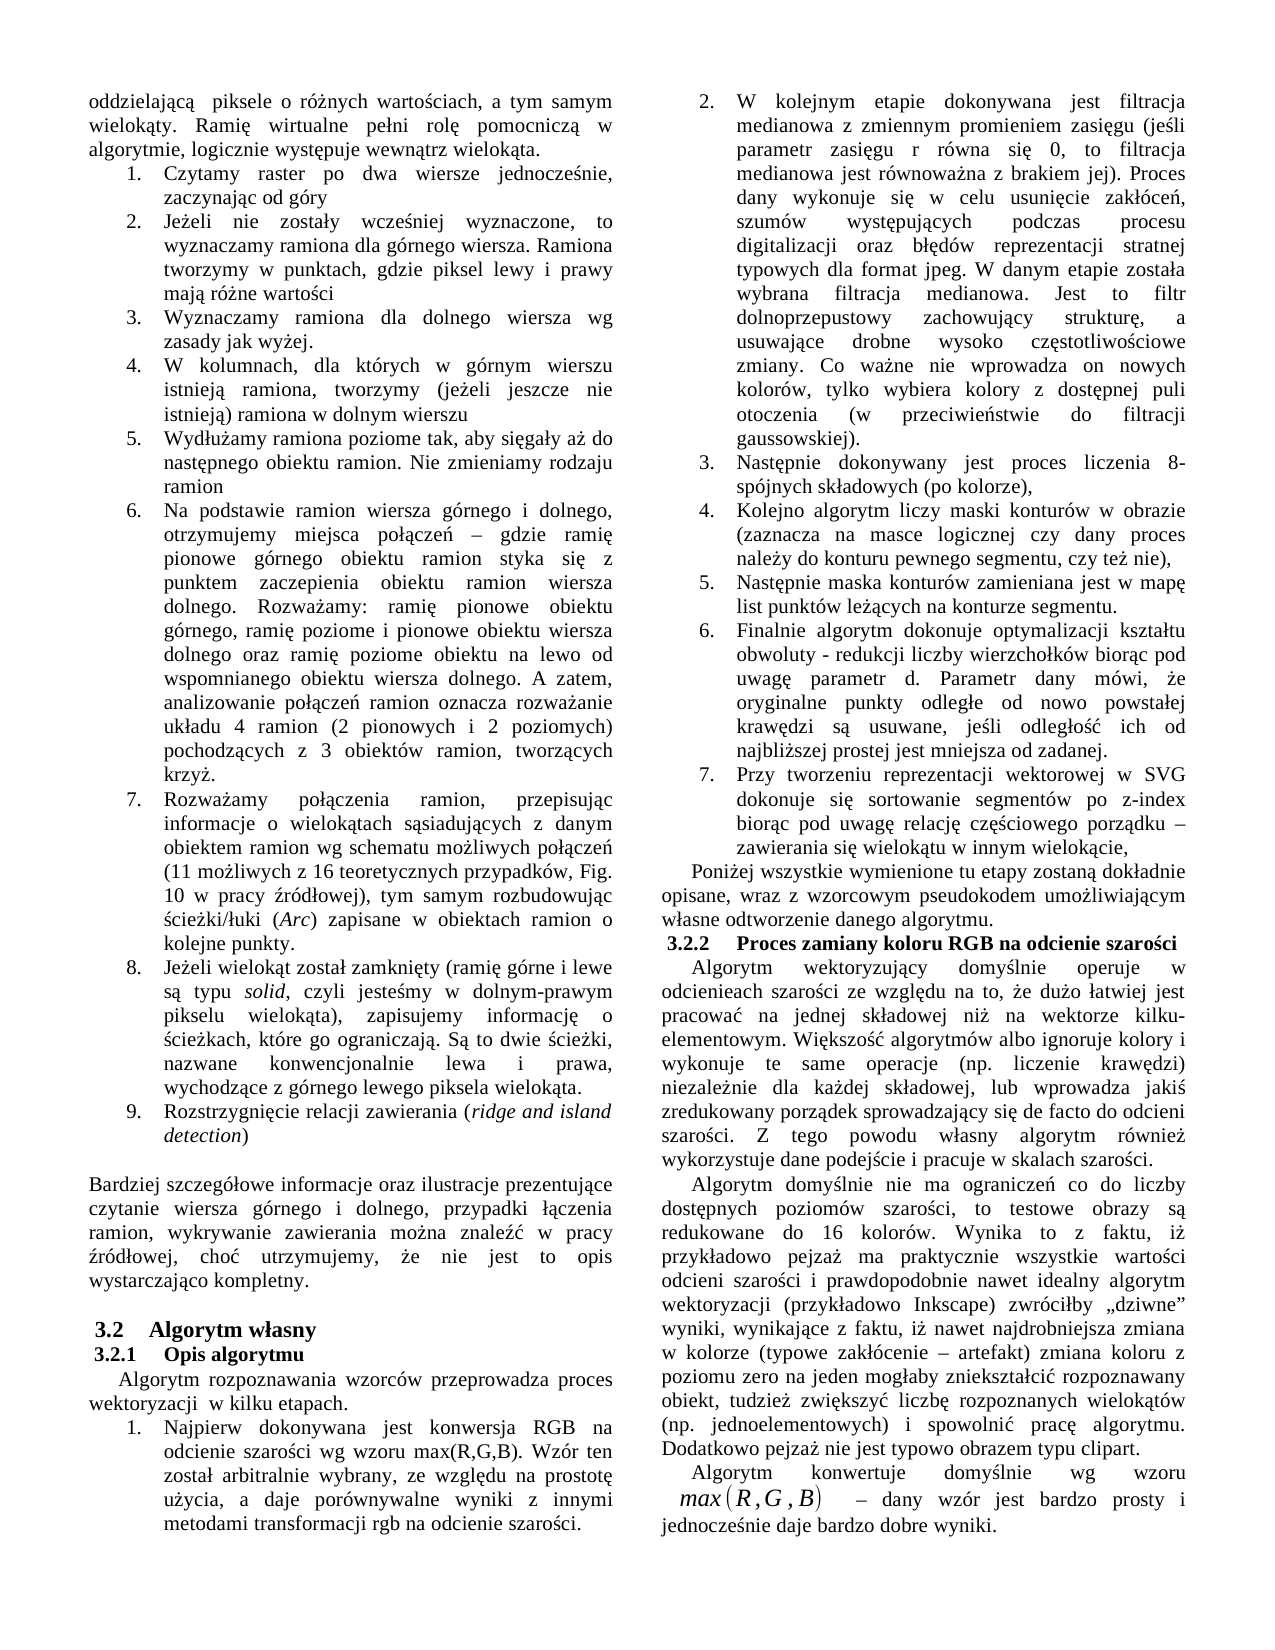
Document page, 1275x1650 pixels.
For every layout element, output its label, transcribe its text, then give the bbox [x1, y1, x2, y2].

list Następnie maska konturów zamieniana jest w mapę list punktów leżących na konturze segmentu. [699, 570, 1186, 618]
list Jeżeli nie zostały wcześniej wyznaczone, to wyznaczamy ramiona dla górnego wiersza. Ramiona tworzymy w punktach, gdzie piksel lewy i prawy mają różne wartości [126, 209, 613, 305]
text Poniżej wszystkie wymienione tu etapy zostaną dokładnie opisane, wraz z wzorcowym pseudokodem umożliwiającym własne odtworzenie danego algorytmu. [661, 858, 1186, 931]
text Algorytm wektoryzujący domyślnie operuje w odcienieach szarości ze względu na to, że dużo łatwiej jest pracować na jednej składowej niż na wektorze kilku-elementowym. Większość algorytmów albo ignoruje kolory i wykonuje te same operacje (np. liczenie krawędzi) niezależnie dla każdej składowej, lub wprowadza jakiś zredukowany porządek sprowadzający się de facto do odcieni szarości. Z tego powodu własny algorytm również wykorzystuje dane podejście i pracuje w skalach szarości. [661, 955, 1186, 1171]
subtitle Proces zamiany koloru RGB na odcienie szarości [661, 931, 1186, 955]
list Finalnie algorytm dokonuje optymalizacji kształtu obwoluty - redukcji liczby wierzchołków biorąc pod uwagę parametr d. Parametr dany mówi, że oryginalne punkty odległe od nowo powstałej krawędzi są usuwane, jeśli odległość ich od najbliższej prostej jest mniejsza od zadanej. [699, 618, 1186, 762]
list Rozstrzygnięcie relacji zawierania (ridge and island detection) [126, 1099, 613, 1147]
subtitle Algorytm własny [88, 1316, 613, 1342]
list Rozważamy połączenia ramion, przepisując informacje o wielokątach sąsiadujących z danym obiektem ramion wg schematu możliwych połączeń (11 możliwych z 16 teoretycznych przypadków, Fig. 10 w pracy źródłowej), tym samym rozbudowując ścieżki/łuki (Arc) zapisane w obiektach ramion o kolejne punkty. [126, 786, 613, 955]
list Na podstawie ramion wiersza górnego i dolnego, otrzymujemy miejsca połączeń – gdzie ramię pionowe górnego obiektu ramion styka się z punktem zaczepienia obiektu ramion wiersza dolnego. Rozważamy: ramię pionowe obiektu górnego, ramię poziome i pionowe obiektu wiersza dolnego oraz ramię poziome obiektu na lewo od wspomnianego obiektu wiersza dolnego. A zatem, analizowanie połączeń ramion oznacza rozważanie układu 4 ramion (2 pionowych i 2 poziomych) pochodzących z 3 obiektów ramion, tworzących krzyż. [126, 498, 613, 786]
text Algorytm konwertuje domyślnie wg wzoru – dany wzór jest bardzo prosty i jednocześnie daje bardzo dobre wyniki. [661, 1460, 1186, 1537]
list Następnie dokonywany jest proces liczenia 8-spójnych składowych (po kolorze), [699, 449, 1186, 498]
text Algorytm rozpoznawania wzorców przeprowadza proces wektoryzacji w kilku etapach. [88, 1366, 613, 1414]
list W kolumnach, dla których w górnym wierszu istnieją ramiona, tworzymy (jeżeli jeszcze nie istnieją) ramiona w dolnym wierszu [126, 353, 613, 425]
list Najpierw dokonywana jest konwersja RGB na odcienie szarości wg wzoru max(R,G,B). Wzór ten został arbitralnie wybrany, ze względu na prostotę użycia, a daje porównywalne wyniki z innymi metodami transformacji rgb na odcienie szarości. [126, 1414, 613, 1535]
text Algorytm domyślnie nie ma ograniczeń co do liczby dostępnych poziomów szarości, to testowe obrazy są redukowane do 16 kolorów. Wynika to z faktu, iż przykładowo pejzaż ma praktycznie wszystkie wartości odcieni szarości i prawdopodobnie nawet idealny algorytm wektoryzacji (przykładowo Inkscape) zwróciłby „dziwne” wyniki, wynikające z faktu, iż nawet najdrobniejsza zmiana w kolorze (typowe zakłócenie – artefakt) zmiana koloru z poziomu zero na jeden mogłaby zniekształcić rozpoznawany obiekt, tudzież zwiększyć liczbę rozpoznanych wielokątów (np. jednoelementowych) i spowolnić pracę algorytmu. Dodatkowo pejzaż nie jest typowo obrazem typu clipart. [661, 1171, 1186, 1460]
list Kolejno algorytm liczy maski konturów w obrazie (zaznacza na masce logicznej czy dany proces należy do konturu pewnego segmentu, czy też nie), [699, 498, 1186, 570]
list Czytamy raster po dwa wiersze jednocześnie, zaczynając od góry [126, 161, 613, 209]
subtitle Opis algorytmu [88, 1342, 613, 1366]
list Przy tworzeniu reprezentacji wektorowej w SVG dokonuje się sortowanie segmentów po z-index biorąc pod uwagę relację częściowego porządku – zawierania się wielokątu w innym wielokącie, [699, 762, 1186, 858]
list Jeżeli wielokąt został zamknięty (ramię górne i lewe są typu solid, czyli jesteśmy w dolnym-prawym pikselu wielokąta), zapisujemy informację o ścieżkach, które go ograniczają. Są to dwie ścieżki, nazwane konwencjonalnie lewa i prawa, wychodzące z górnego lewego piksela wielokąta. [126, 955, 613, 1099]
list Wyznaczamy ramiona dla dolnego wiersza wg zasady jak wyżej. [126, 305, 613, 353]
text oddzielającą piksele o różnych wartościach, a tym samym wielokąty. Ramię wirtualne pełni rolę pomocniczą w algorytmie, logicznie występuje wewnątrz wielokąta. [88, 88, 613, 161]
list Wydłużamy ramiona poziome tak, aby sięgały aż do następnego obiektu ramion. Nie zmieniamy rodzaju ramion [126, 425, 613, 498]
text Bardziej szczegółowe informacje oraz ilustracje prezentujące czytanie wiersza górnego i dolnego, przypadki łączenia ramion, wykrywanie zawierania można znaleźć w pracy źródłowej, choć utrzymujemy, że nie jest to opis wystarczająco kompletny. [88, 1171, 613, 1292]
list W kolejnym etapie dokonywana jest filtracja medianowa z zmiennym promieniem zasięgu (jeśli parametr zasięgu r równa się 0, to filtracja medianowa jest równoważna z brakiem jej). Proces dany wykonuje się w celu usunięcie zakłóceń, szumów występujących podczas procesu digitalizacji oraz błędów reprezentacji stratnej typowych dla format jpeg. W danym etapie została wybrana filtracja medianowa. Jest to filtr dolnoprzepustowy zachowujący strukturę, a usuwające drobne wysoko częstotliwościowe zmiany. Co ważne nie wprowadza on nowych kolorów, tylko wybiera kolory z dostępnej puli otoczenia (w przeciwieństwie do filtracji gaussowskiej). [699, 88, 1186, 449]
